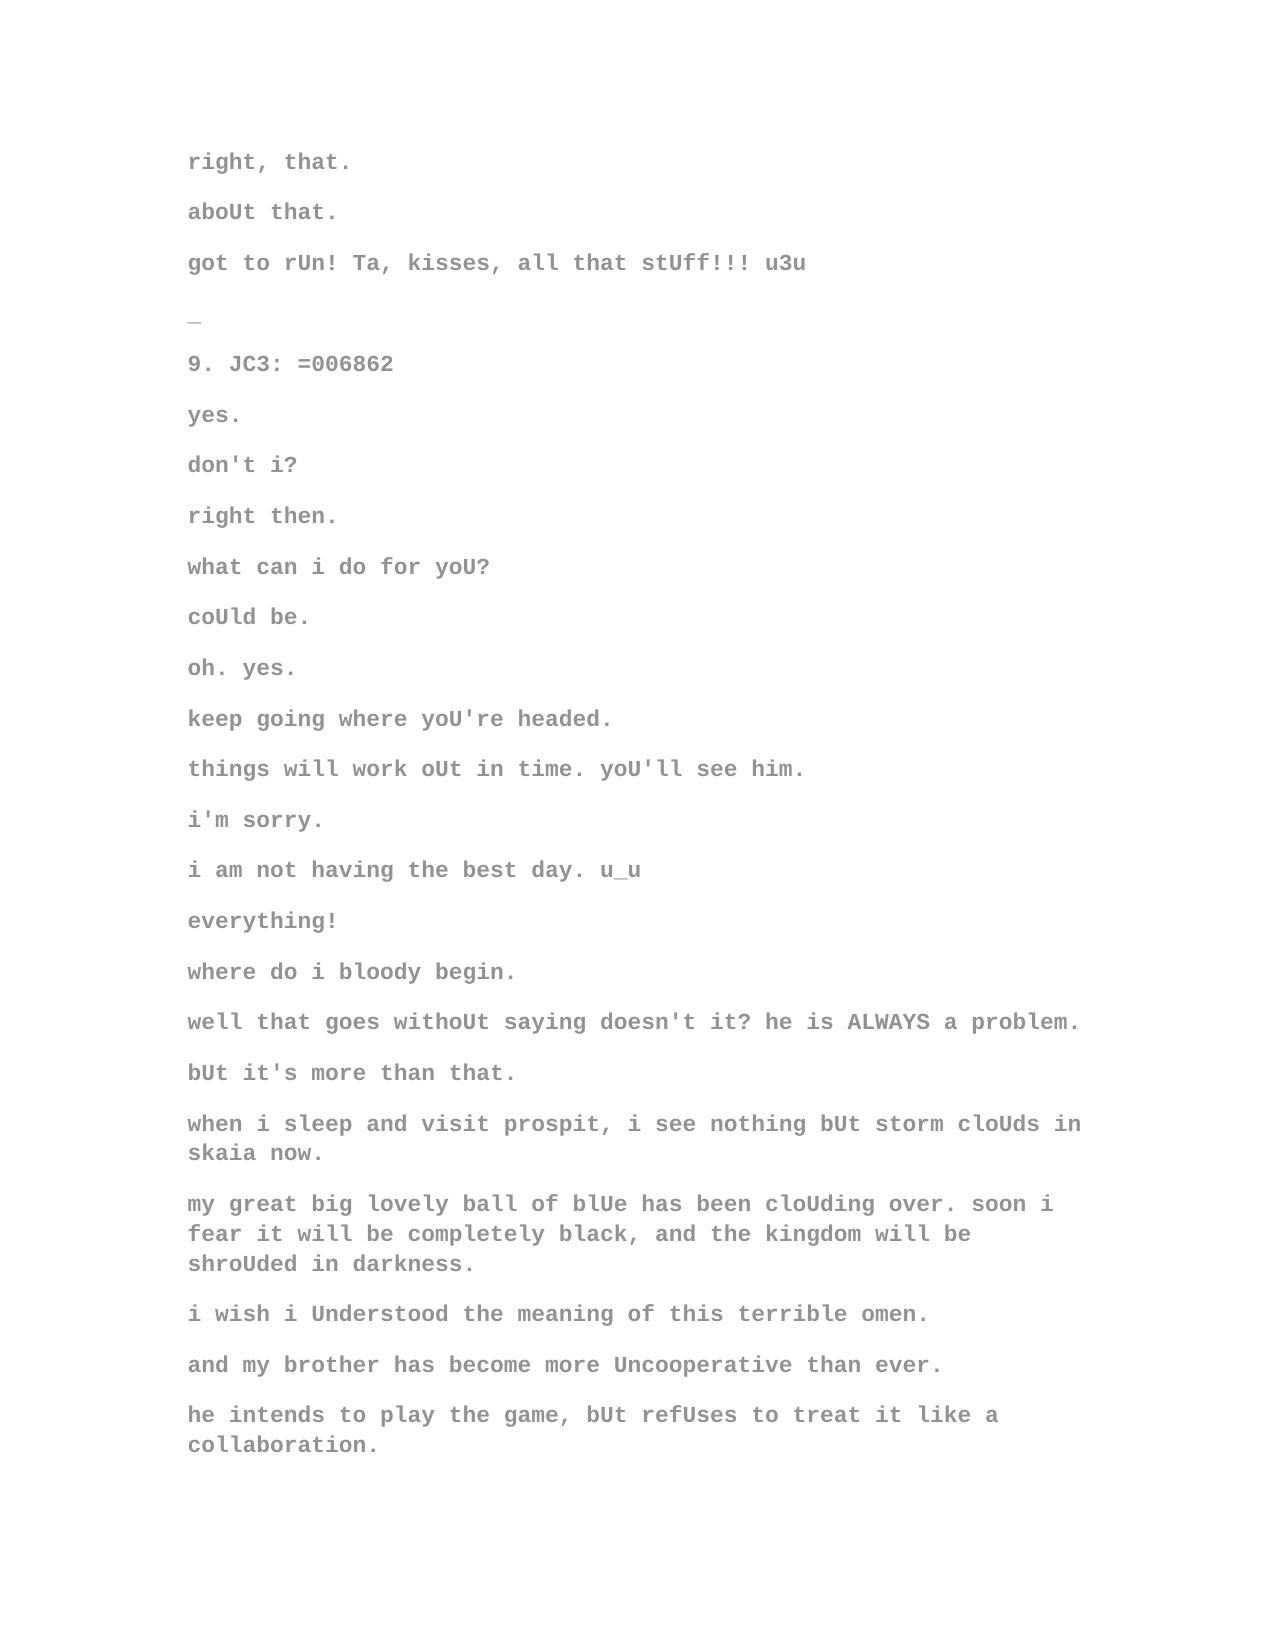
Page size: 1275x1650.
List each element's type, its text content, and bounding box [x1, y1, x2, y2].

text i am not having the best day. u_u [187, 859, 1087, 885]
text yes. [187, 403, 1087, 429]
text things will work oUt in time. yoU'll see him. [187, 757, 1087, 783]
text and my brother has become more Uncooperative than ever. [187, 1353, 1087, 1379]
text right, that. [187, 150, 1087, 176]
text aboUt that. [187, 201, 1087, 227]
text keep going where yoU're headed. [187, 707, 1087, 733]
text don't i? [187, 454, 1087, 480]
text what can i do for yoU? [187, 555, 1087, 581]
text _ [187, 302, 1087, 328]
text coUld be. [187, 606, 1087, 632]
text well that goes withoUt saying doesn't it? he is ALWAYS a problem. [187, 1011, 1087, 1037]
text my great big lovely ball of blUe has been cloUding over. soon i fear it will be completely black, and the kingdom will be shroUded in darkness. [187, 1192, 1087, 1278]
text got to rUn! Ta, kisses, all that stUff!!! u3u [187, 251, 1087, 277]
text right then. [187, 504, 1087, 530]
text he intends to play the game, bUt refUses to treat it like a collaboration. [187, 1404, 1087, 1459]
text i'm sorry. [187, 808, 1087, 834]
text where do i bloody begin. [187, 960, 1087, 986]
text i wish i Understood the meaning of this terrible omen. [187, 1302, 1087, 1328]
text 9. JC3: =006862 [187, 352, 1087, 378]
text when i sleep and visit prospit, i see nothing bUt storm cloUds in skaia now. [187, 1112, 1087, 1168]
text oh. yes. [187, 656, 1087, 682]
text everything! [187, 909, 1087, 935]
text bUt it's more than that. [187, 1061, 1087, 1087]
